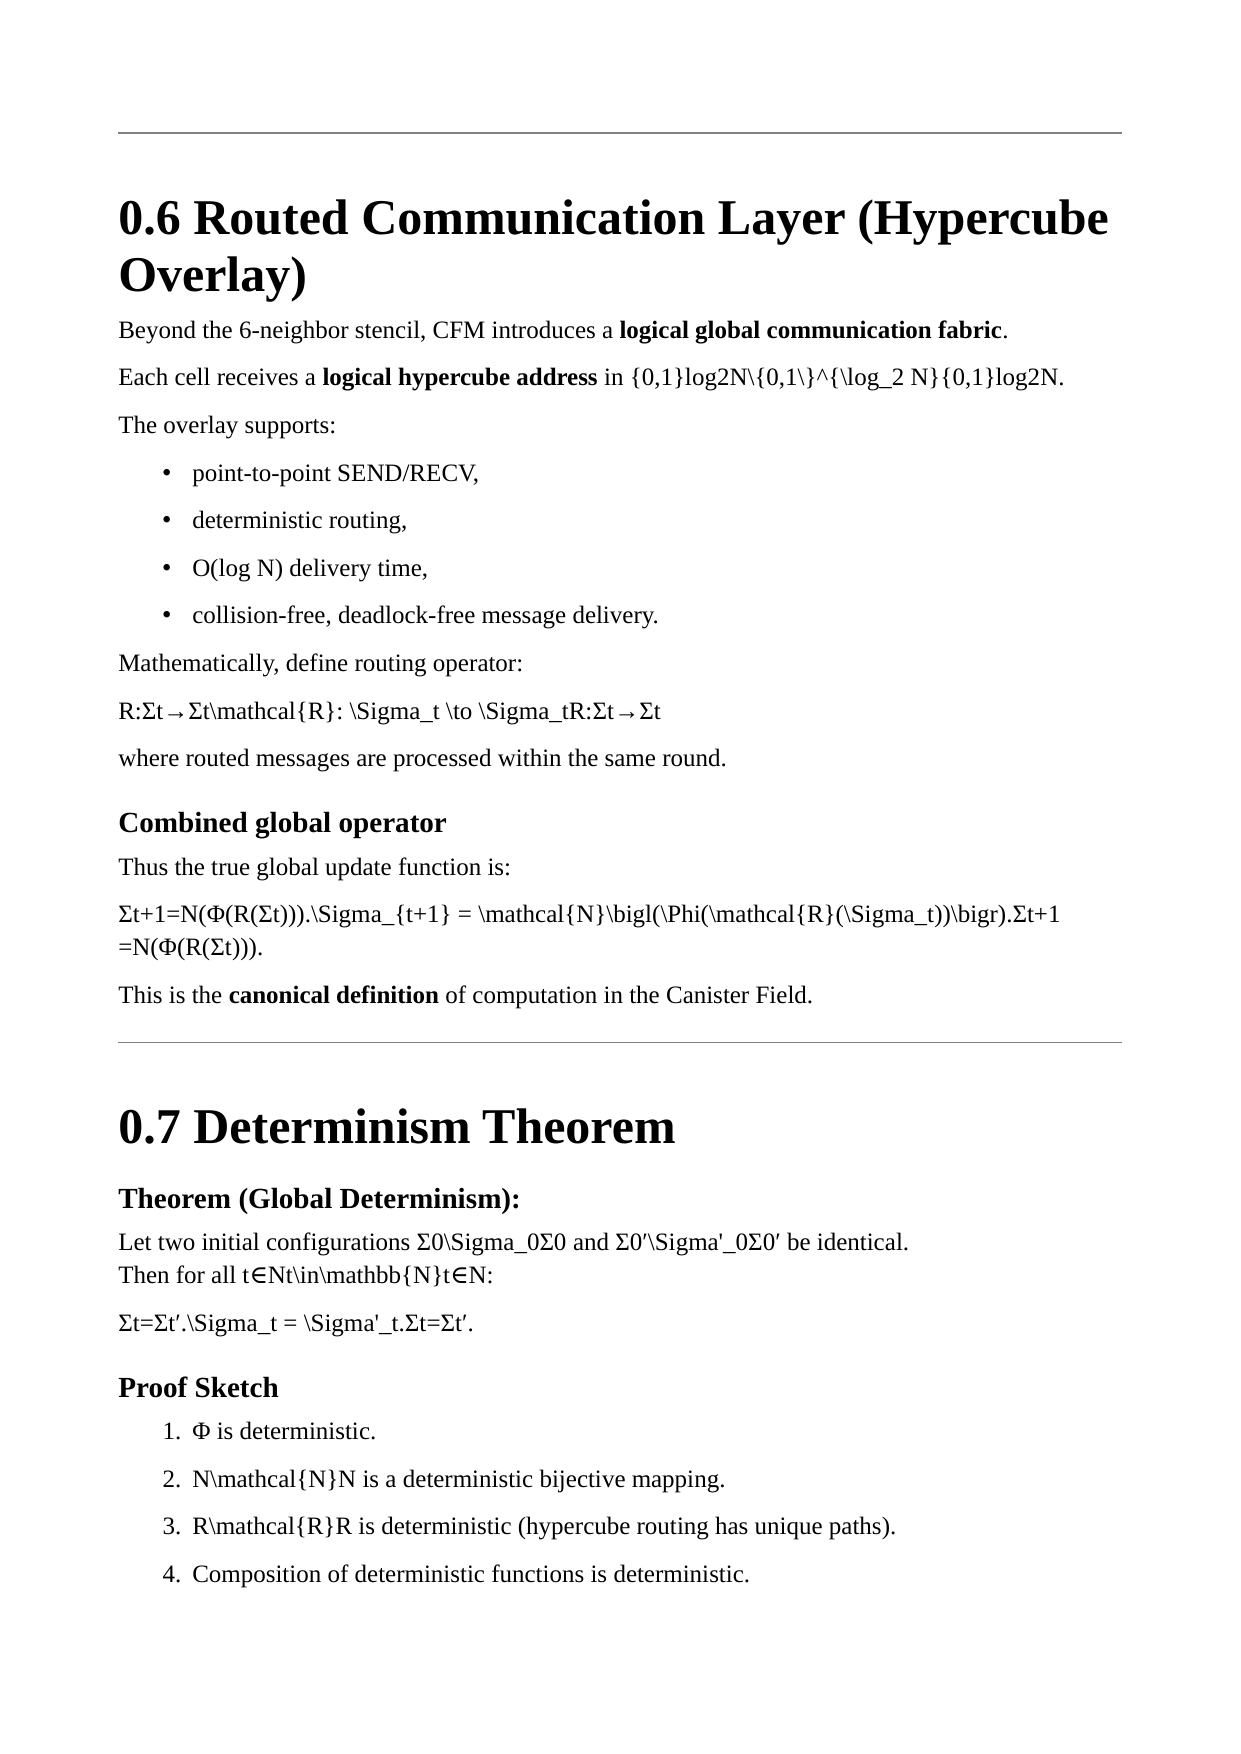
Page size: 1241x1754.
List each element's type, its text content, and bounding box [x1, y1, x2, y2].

subtitle Theorem (Global Determinism): [118, 1181, 1122, 1215]
list O(log N) delivery time, [162, 553, 1122, 582]
list R\mathcal{R}R is deterministic (hypercube routing has unique paths). [162, 1511, 1122, 1540]
text Mathematically, define routing operator: [118, 648, 1122, 677]
text Let two initial configurations Σ0\Sigma_0Σ0​ and Σ0′\Sigma'_0Σ0′​ be identical. Then for all t∈Nt\in\mathbb{N}t∈N: [118, 1227, 1122, 1289]
text Σt=Σt′.\Sigma_t = \Sigma'_t.Σt​=Σt′​. [118, 1308, 1122, 1337]
list N\mathcal{N}N is a deterministic bijective mapping. [162, 1464, 1122, 1492]
list collision-free, deadlock-free message delivery. [162, 601, 1122, 629]
subtitle 0.7 Determinism Theorem [118, 1097, 1122, 1154]
subtitle Proof Sketch [118, 1370, 1122, 1404]
text where routed messages are processed within the same round. [118, 743, 1122, 772]
text Σt+1=N(Φ(R(Σt))).\Sigma_{t+1} = \mathcal{N}\bigl(\Phi(\mathcal{R}(\Sigma_t))\bigr).Σt+1​=N(Φ(R(Σt​))). [118, 899, 1122, 961]
list Φ is deterministic. [162, 1416, 1122, 1445]
text R:Σt→Σt\mathcal{R}: \Sigma_t \to \Sigma_tR:Σt​→Σt​ [118, 696, 1122, 724]
text Thus the true global update function is: [118, 852, 1122, 880]
list Composition of deterministic functions is deterministic. [162, 1559, 1122, 1588]
subtitle Combined global operator [118, 806, 1122, 839]
subtitle 0.6 Routed Communication Layer (Hypercube Overlay) [118, 187, 1122, 302]
text The overlay supports: [118, 410, 1122, 439]
list point-to-point SEND/RECV, [162, 458, 1122, 486]
text Beyond the 6-neighbor stencil, CFM introduces a logical global communication fabric. [118, 315, 1122, 344]
text This is the canonical definition of computation in the Canister Field. [118, 980, 1122, 1008]
text Each cell receives a logical hypercube address in {0,1}log⁡2N\{0,1\}^{\log_2 N}{0,1}log2​N. [118, 362, 1122, 391]
list deterministic routing, [162, 505, 1122, 534]
